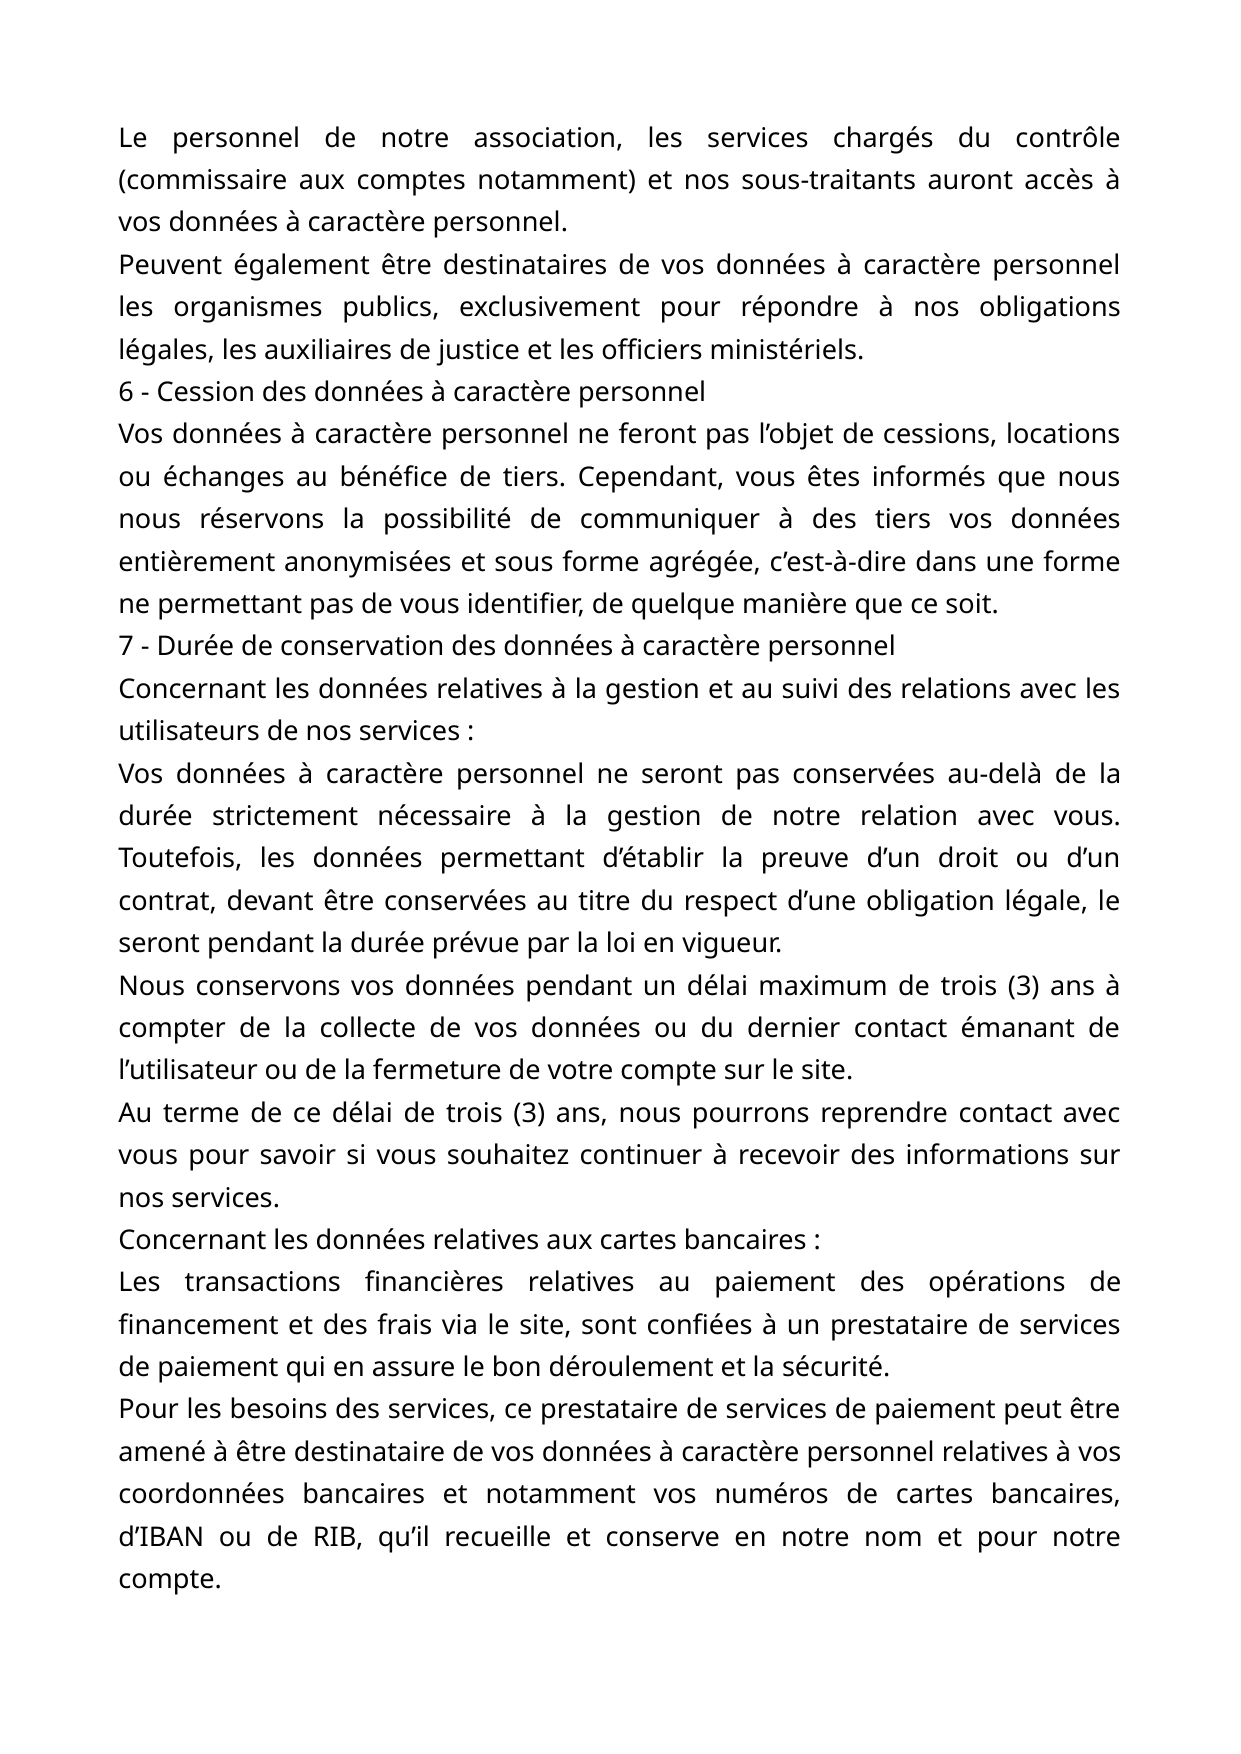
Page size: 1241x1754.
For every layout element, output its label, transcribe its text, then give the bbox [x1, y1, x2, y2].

text Vos données à caractère personnel ne seront pas conservées au-delà de la durée strictement nécessaire à la gestion de notre relation avec vous. Toutefois, les données permettant d’établir la preuve d’un droit ou d’un contrat, devant être conservées au titre du respect d’une obligation légale, le seront pendant la durée prévue par la loi en vigueur. [118, 754, 1122, 961]
text Pour les besoins des services, ce prestataire de services de paiement peut être amené à être destinataire de vos données à caractère personnel relatives à vos coordonnées bancaires et notamment vos numéros de cartes bancaires, d’IBAN ou de RIB, qu’il recueille et conserve en notre nom et pour notre compte. [118, 1390, 1122, 1596]
text Vos données à caractère personnel ne feront pas l’objet de cessions, locations ou échanges au bénéfice de tiers. Cependant, vous êtes informés que nous nous réservons la possibilité de communiquer à des tiers vos données entièrement anonymisées et sous forme agrégée, c’est-à-dire dans une forme ne permettant pas de vous identifier, de quelque manière que ce soit. [118, 415, 1122, 621]
text Peuvent également être destinataires de vos données à caractère personnel les organismes publics, exclusivement pour répondre à nos obligations légales, les auxiliaires de justice et les officiers ministériels. [118, 245, 1122, 367]
text Au terme de ce délai de trois (3) ans, nous pourrons reprendre contact avec vous pour savoir si vous souhaitez continuer à recevoir des informations sur nos services. [118, 1093, 1122, 1215]
text Concernant les données relatives aux cartes bancaires : [118, 1220, 1122, 1257]
text 6 - Cession des données à caractère personnel [118, 372, 1122, 409]
text Le personnel de notre association, les services chargés du contrôle (commissaire aux comptes notamment) et nos sous-traitants auront accès à vos données à caractère personnel. [118, 118, 1122, 240]
text 7 - Durée de conservation des données à caractère personnel [118, 627, 1122, 664]
text Les transactions financières relatives au paiement des opérations de financement et des frais via le site, sont confiées à un prestataire de services de paiement qui en assure le bon déroulement et la sécurité. [118, 1263, 1122, 1384]
text Nous conservons vos données pendant un délai maximum de trois (3) ans à compter de la collecte de vos données ou du dernier contact émanant de l’utilisateur ou de la fermeture de votre compte sur le site. [118, 966, 1122, 1088]
text Concernant les données relatives à la gestion et au suivi des relations avec les utilisateurs de nos services : [118, 669, 1122, 748]
